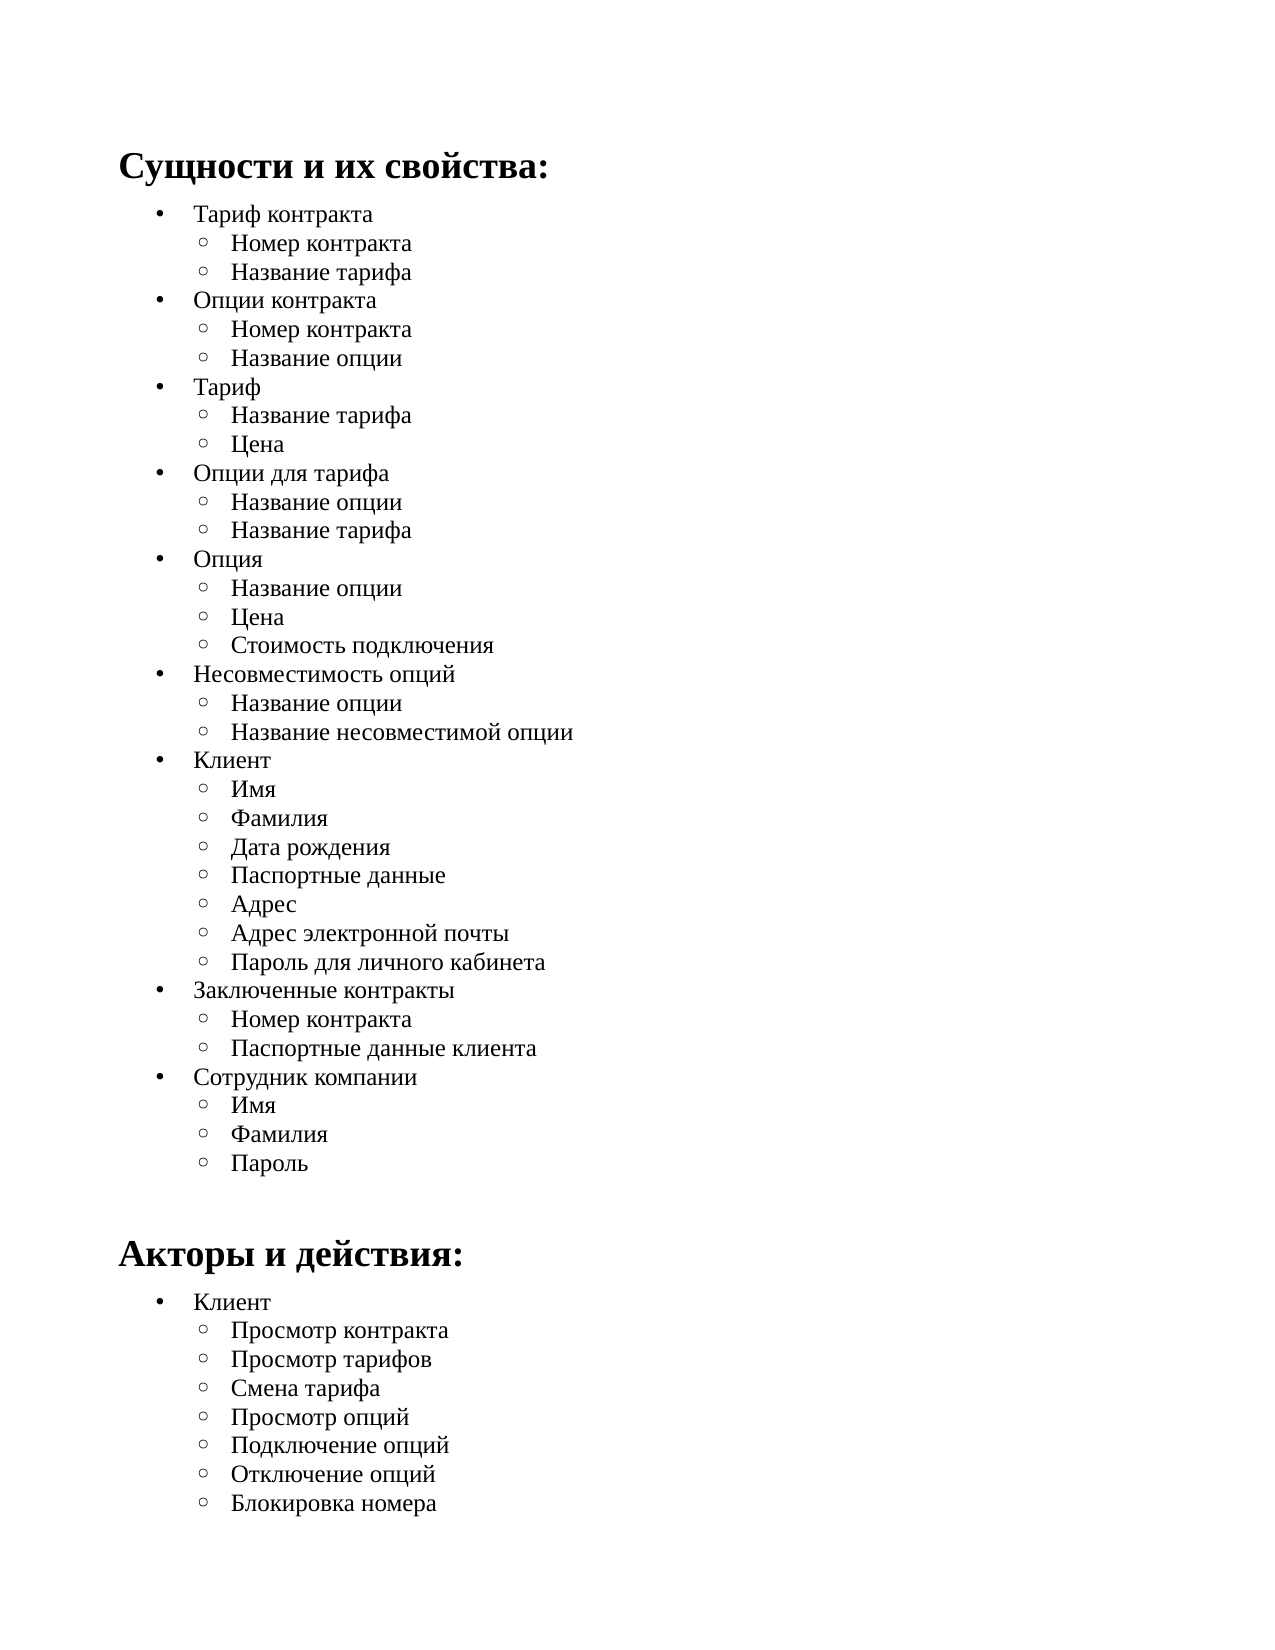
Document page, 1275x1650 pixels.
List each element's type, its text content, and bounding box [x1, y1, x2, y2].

list Паспортные данные клиента [193, 1033, 1157, 1062]
list Название тарифа [193, 516, 1157, 544]
list Название тарифа [193, 257, 1157, 286]
list Адрес электронной почты [193, 918, 1157, 947]
list Номер контракта [193, 314, 1157, 343]
list Клиент [156, 746, 1157, 774]
list Опция [156, 544, 1157, 573]
list Просмотр тарифов [193, 1344, 1157, 1373]
subtitle Акторы и действия: [118, 1231, 1157, 1274]
list Пароль [193, 1148, 1157, 1177]
list Тариф [156, 372, 1157, 401]
list Паспортные данные [193, 861, 1157, 889]
list Пароль для личного кабинета [193, 947, 1157, 976]
list Несовместимость опций [156, 659, 1157, 688]
list Тариф контракта [156, 199, 1157, 228]
list Фамилия [193, 1119, 1157, 1148]
list Название несовместимой опции [193, 717, 1157, 746]
list Отключение опций [193, 1459, 1157, 1488]
list Опции для тарифа [156, 458, 1157, 487]
list Имя [193, 1091, 1157, 1119]
list Название опции [193, 573, 1157, 602]
list Просмотр контракта [193, 1315, 1157, 1344]
list Номер контракта [193, 228, 1157, 257]
list Имя [193, 774, 1157, 803]
list Сотрудник компании [156, 1062, 1157, 1091]
list Название опции [193, 343, 1157, 372]
list Цена [193, 429, 1157, 458]
list Смена тарифа [193, 1373, 1157, 1402]
list Стоимость подключения [193, 631, 1157, 659]
list Фамилия [193, 803, 1157, 832]
list Адрес [193, 889, 1157, 918]
list Дата рождения [193, 832, 1157, 861]
list Название опции [193, 487, 1157, 516]
list Заключенные контракты [156, 976, 1157, 1004]
list Название опции [193, 688, 1157, 717]
list Подключение опций [193, 1430, 1157, 1459]
subtitle Сущности и их свойства: [118, 143, 1157, 187]
list Цена [193, 602, 1157, 631]
list Блокировка номера [193, 1488, 1157, 1517]
list Опции контракта [156, 286, 1157, 314]
list Номер контракта [193, 1004, 1157, 1033]
list Просмотр опций [193, 1402, 1157, 1430]
list Клиент [156, 1287, 1157, 1315]
list Название тарифа [193, 401, 1157, 429]
